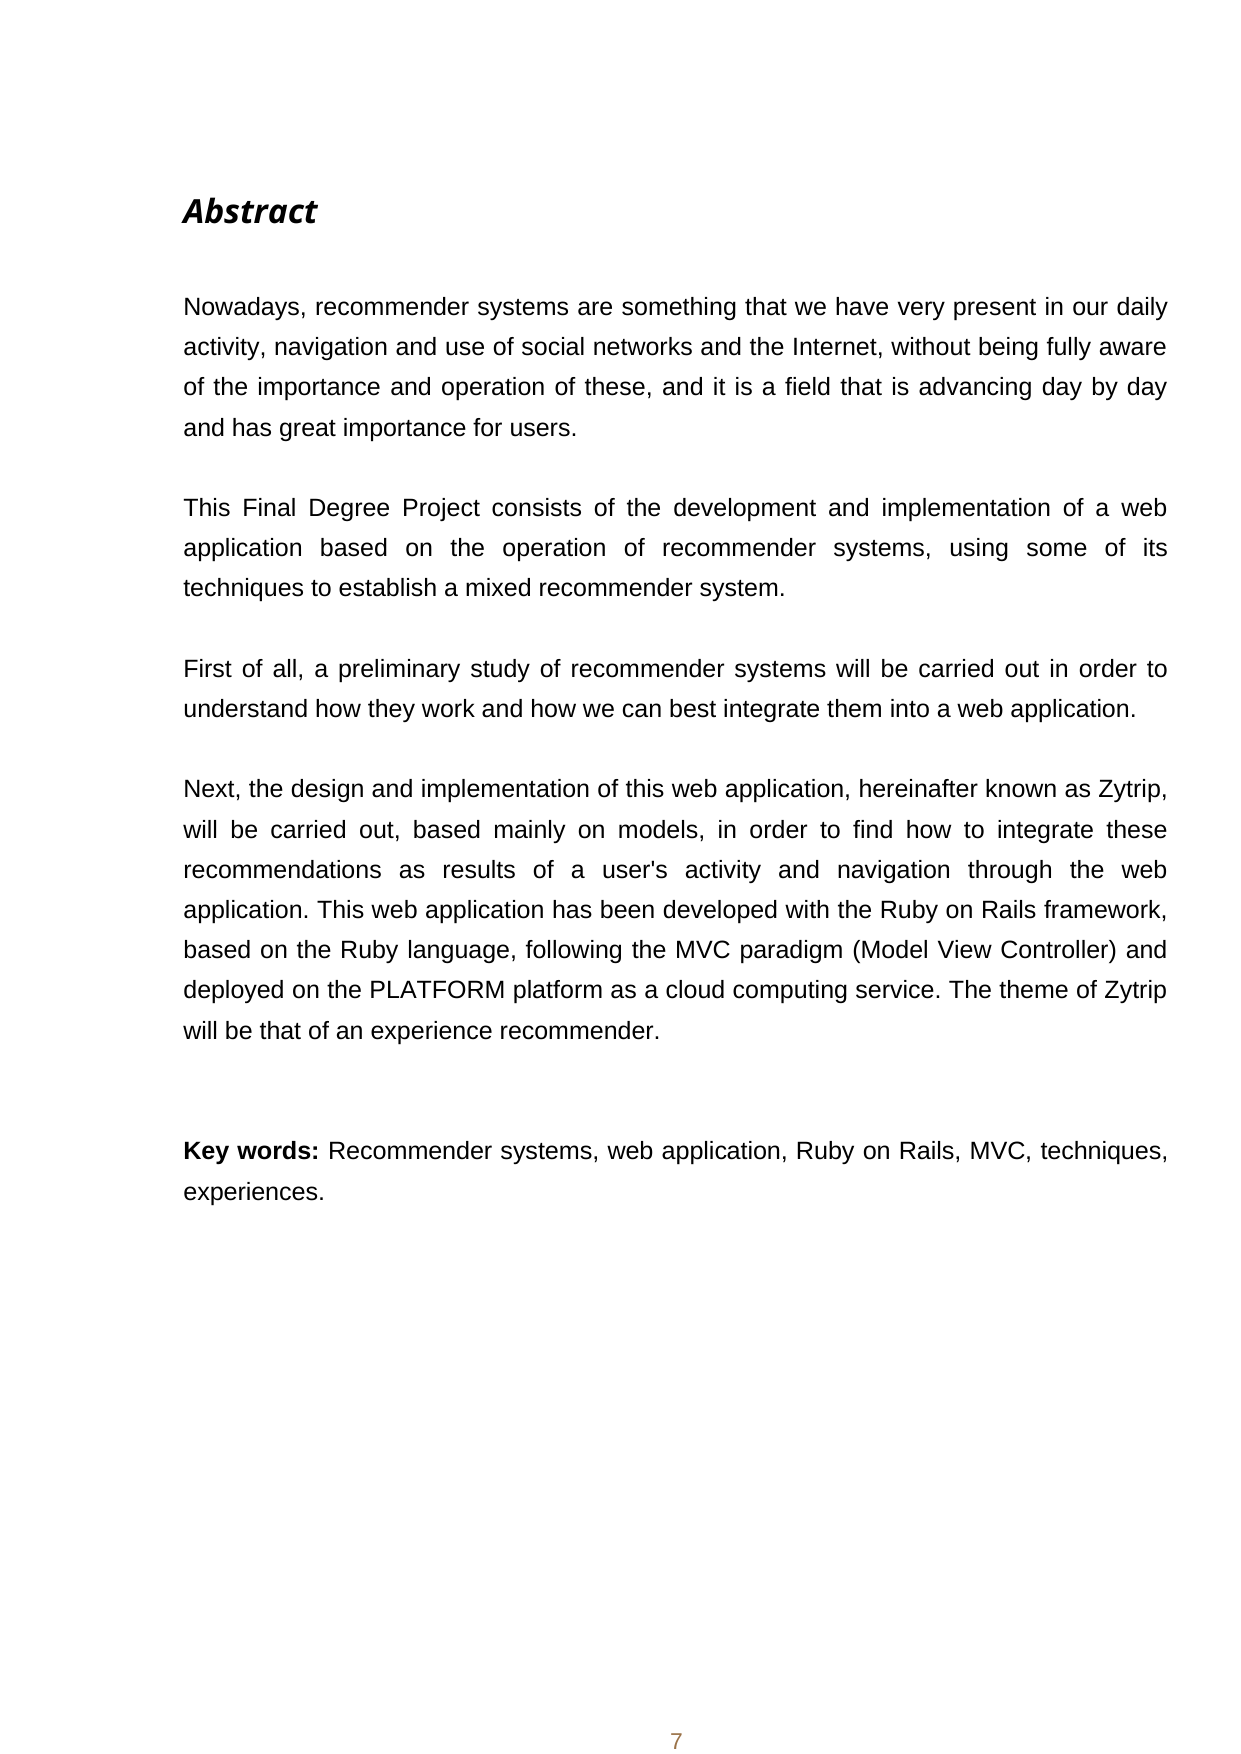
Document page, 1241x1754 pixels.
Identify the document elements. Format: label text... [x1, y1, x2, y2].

text Key words: Recommender systems, web application, Ruby on Rails, MVC, techniques, experiences. [183, 1136, 1169, 1205]
subtitle Abstract [183, 188, 1169, 233]
text This Final Degree Project consists of the development and implementation of a web application based on the operation of recommender systems, using some of its techniques to establish a mixed recommender system. [183, 493, 1169, 602]
text Nowadays, recommender systems are something that we have very present in our daily activity, navigation and use of social networks and the Internet, without being fully aware of the importance and operation of these, and it is a field that is advancing day by day and has great importance for users. [183, 292, 1169, 441]
text Next, the design and implementation of this web application, hereinafter known as Zytrip, will be carried out, based mainly on models, in order to find how to integrate these recommendations as results of a user's activity and navigation through the web application. This web application has been developed with the Ruby on Rails framework, based on the Ruby language, following the MVC paradigm (Model View Controller) and deployed on the PLATFORM platform as a cloud computing service. The theme of Zytrip will be that of an experience recommender. [183, 774, 1169, 1044]
text First of all, a preliminary study of recommender systems will be carried out in order to understand how they work and how we can best integrate them into a web application. [183, 654, 1169, 723]
